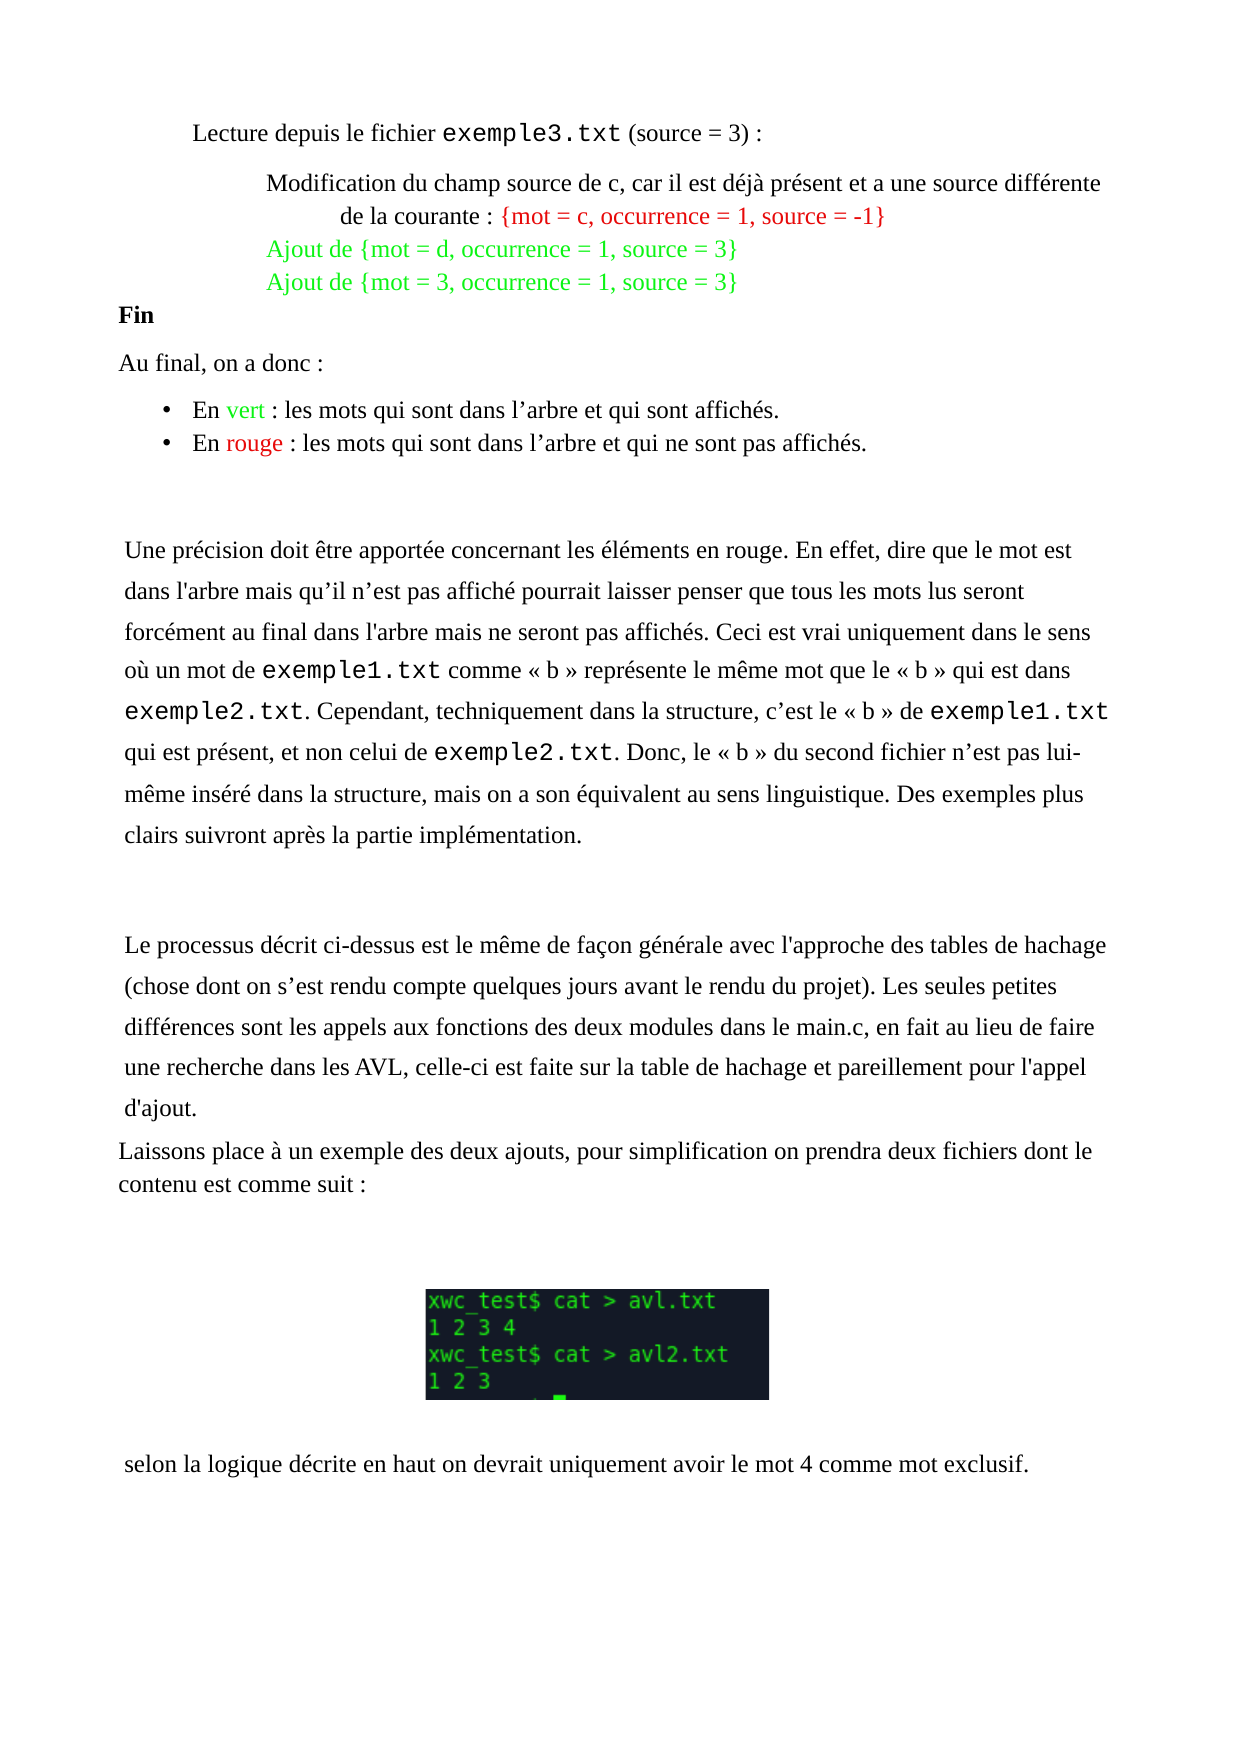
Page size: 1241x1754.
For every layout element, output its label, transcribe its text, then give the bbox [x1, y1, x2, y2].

text Laissons place à un exemple des deux ajouts, pour simplification on prendra deux fichiers dont le contenu est comme suit : [118, 1136, 1122, 1198]
list En rouge : les mots qui sont dans l’arbre et qui ne sont pas affichés. [162, 428, 1122, 457]
text Lecture depuis le fichier exemple3.txt (source = 3) : [118, 118, 1122, 149]
text Fin [118, 300, 1122, 329]
text Une précision doit être apportée concernant les éléments en rouge. En effet, dire que le mot est dans l'arbre mais qu’il n’est pas affiché pourrait laisser penser que tous les mots lus seront forcément au final dans l'arbre mais ne seront pas affichés. Ceci est vrai uniquement dans le sens où un mot de exemple1.txt comme « b » représente le même mot que le « b » qui est dans exemple2.txt. Cependant, techniquement dans la structure, c’est le « b » de exemple1.txt qui est présent, et non celui de exemple2.txt. Donc, le « b » du second fichier n’est pas lui-même inséré dans la structure, mais on a son équivalent au sens linguistique. Des exemples plus clairs suivront après la partie implémentation. [124, 524, 1122, 849]
text Au final, on a donc : [118, 348, 1122, 377]
text Ajout de {mot = 3, occurrence = 1, source = 3} [118, 267, 1122, 296]
list En vert : les mots qui sont dans l’arbre et qui sont affichés. [162, 395, 1122, 424]
text Modification du champ source de c, car il est déjà présent et a une source différente de la courante : {mot = c, occurrence = 1, source = -1} [118, 168, 1122, 230]
picture [425, 1289, 770, 1400]
text Le processus décrit ci-dessus est le même de façon générale avec l'approche des tables de hachage (chose dont on s’est rendu compte quelques jours avant le rendu du projet). Les seules petites différences sont les appels aux fonctions des deux modules dans le main.c, en fait au lieu de faire une recherche dans les AVL, celle-ci est faite sur la table de hachage et pareillement pour l'appel d'ajout. [124, 918, 1122, 1122]
text selon la logique décrite en haut on devrait uniquement avoir le mot 4 comme mot exclusif. [124, 1438, 1122, 1478]
text Ajout de {mot = d, occurrence = 1, source = 3} [118, 234, 1122, 263]
